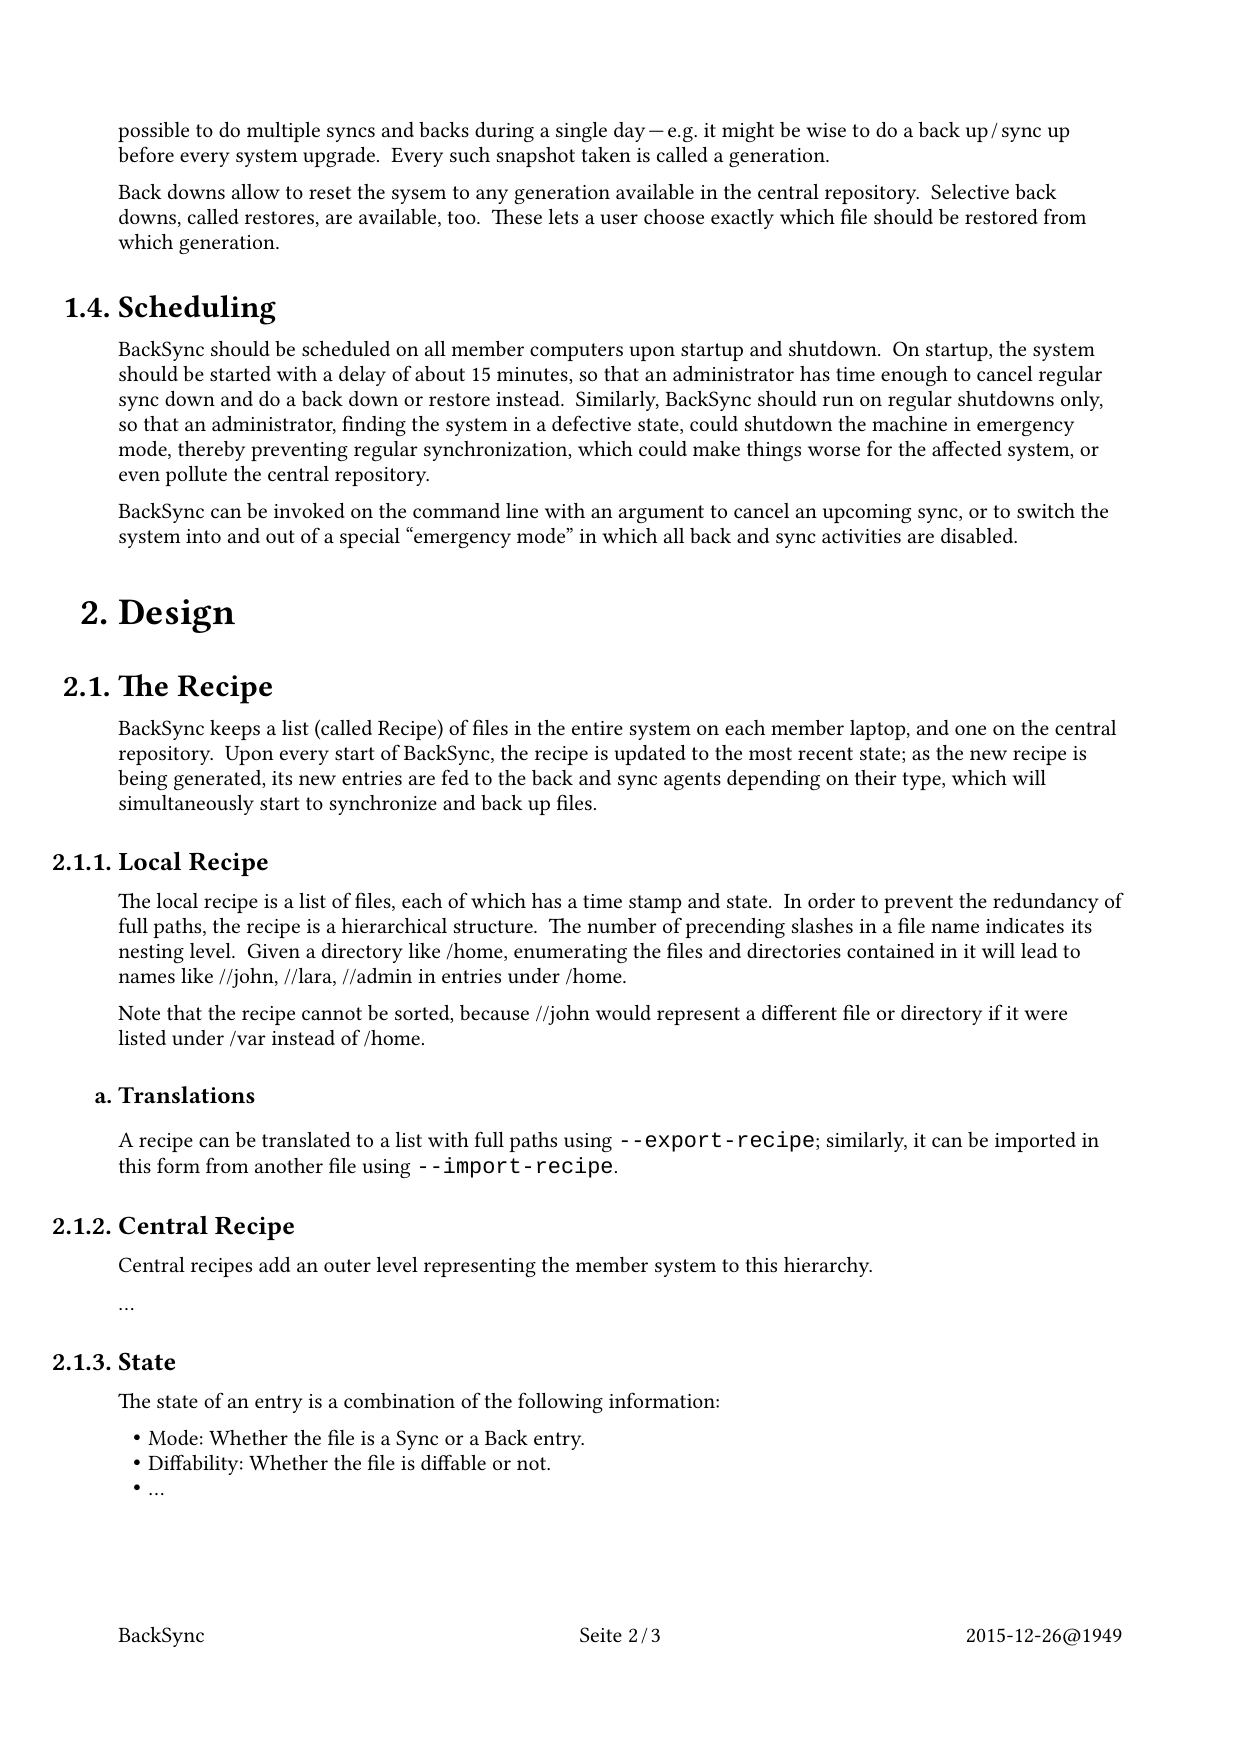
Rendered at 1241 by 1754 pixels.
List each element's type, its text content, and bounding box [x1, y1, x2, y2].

text The state of an entry is a combination of the following information: [118, 1389, 1122, 1414]
text A recipe can be translated to a list with full paths using --export-recipe; similarly, it can be imported in this form from another file using --import-recipe. [118, 1127, 1122, 1180]
list Diffability: Whether the file is diffable or not. [133, 1451, 1122, 1476]
text Back downs allow to reset the sysem to any generation available in the central repository. Selective back downs, called restores, are available, too. These lets a user choose exactly which file should be restored from which generation. [118, 180, 1122, 255]
text BackSync should be scheduled on all member computers upon startup and shutdown. On startup, the system should be started with a delay of about 15 minutes, so that an administrator has time enough to cancel regular sync down and do a back down or restore instead. Similarly, BackSync should run on regular shutdowns only, so that an administrator, finding the system in a defective state, could shutdown the machine in emergency mode, thereby preventing regular synchronization, which could make things worse for the affected system, or even pollute the central repository. [118, 337, 1122, 487]
text Note that the recipe cannot be sorted, because //john would represent a different file or directory if it were listed under /var instead of /home. [118, 1001, 1122, 1051]
text possible to do multiple syncs and backs during a single day — e. g. it might be wise to do a back up / sync up before every system upgrade. Every such snapshot taken is called a generation. [118, 118, 1122, 168]
list … [133, 1476, 1122, 1500]
text Central recipes add an outer level representing the member system to this hierarchy. [118, 1253, 1122, 1278]
text … [118, 1290, 1122, 1315]
subtitle Design [118, 591, 1122, 633]
subtitle State [118, 1347, 1122, 1377]
subtitle Central Recipe [118, 1211, 1122, 1241]
list Mode: Whether the file is a Sync or a Back entry. [133, 1426, 1122, 1451]
subtitle The Recipe [118, 668, 1122, 704]
text The local recipe is a list of files, each of which has a time stamp and state. In order to prevent the redundancy of full paths, the recipe is a hierarchical structure. The number of precending slashes in a file name indicates its nesting level. Given a directory like /home, enumerating the files and directories contained in it will lead to names like //john, //lara, //admin in entries under /home. [118, 889, 1122, 989]
text BackSync keeps a list (called Recipe) of files in the entire system on each member laptop, and one on the central repository. Upon every start of BackSync, the recipe is updated to the most recent state; as the new recipe is being generated, its new entries are fed to the back and sync agents depending on their type, which will simultaneously start to synchronize and back up files. [118, 716, 1122, 816]
text BackSync can be invoked on the command line with an argument to cancel an upcoming sync, or to switch the system into and out of a special “emergency mode” in which all back and sync activities are disabled. [118, 499, 1122, 548]
subtitle Scheduling [118, 289, 1122, 325]
subtitle Translations [118, 1082, 1122, 1109]
subtitle Local Recipe [118, 847, 1122, 877]
